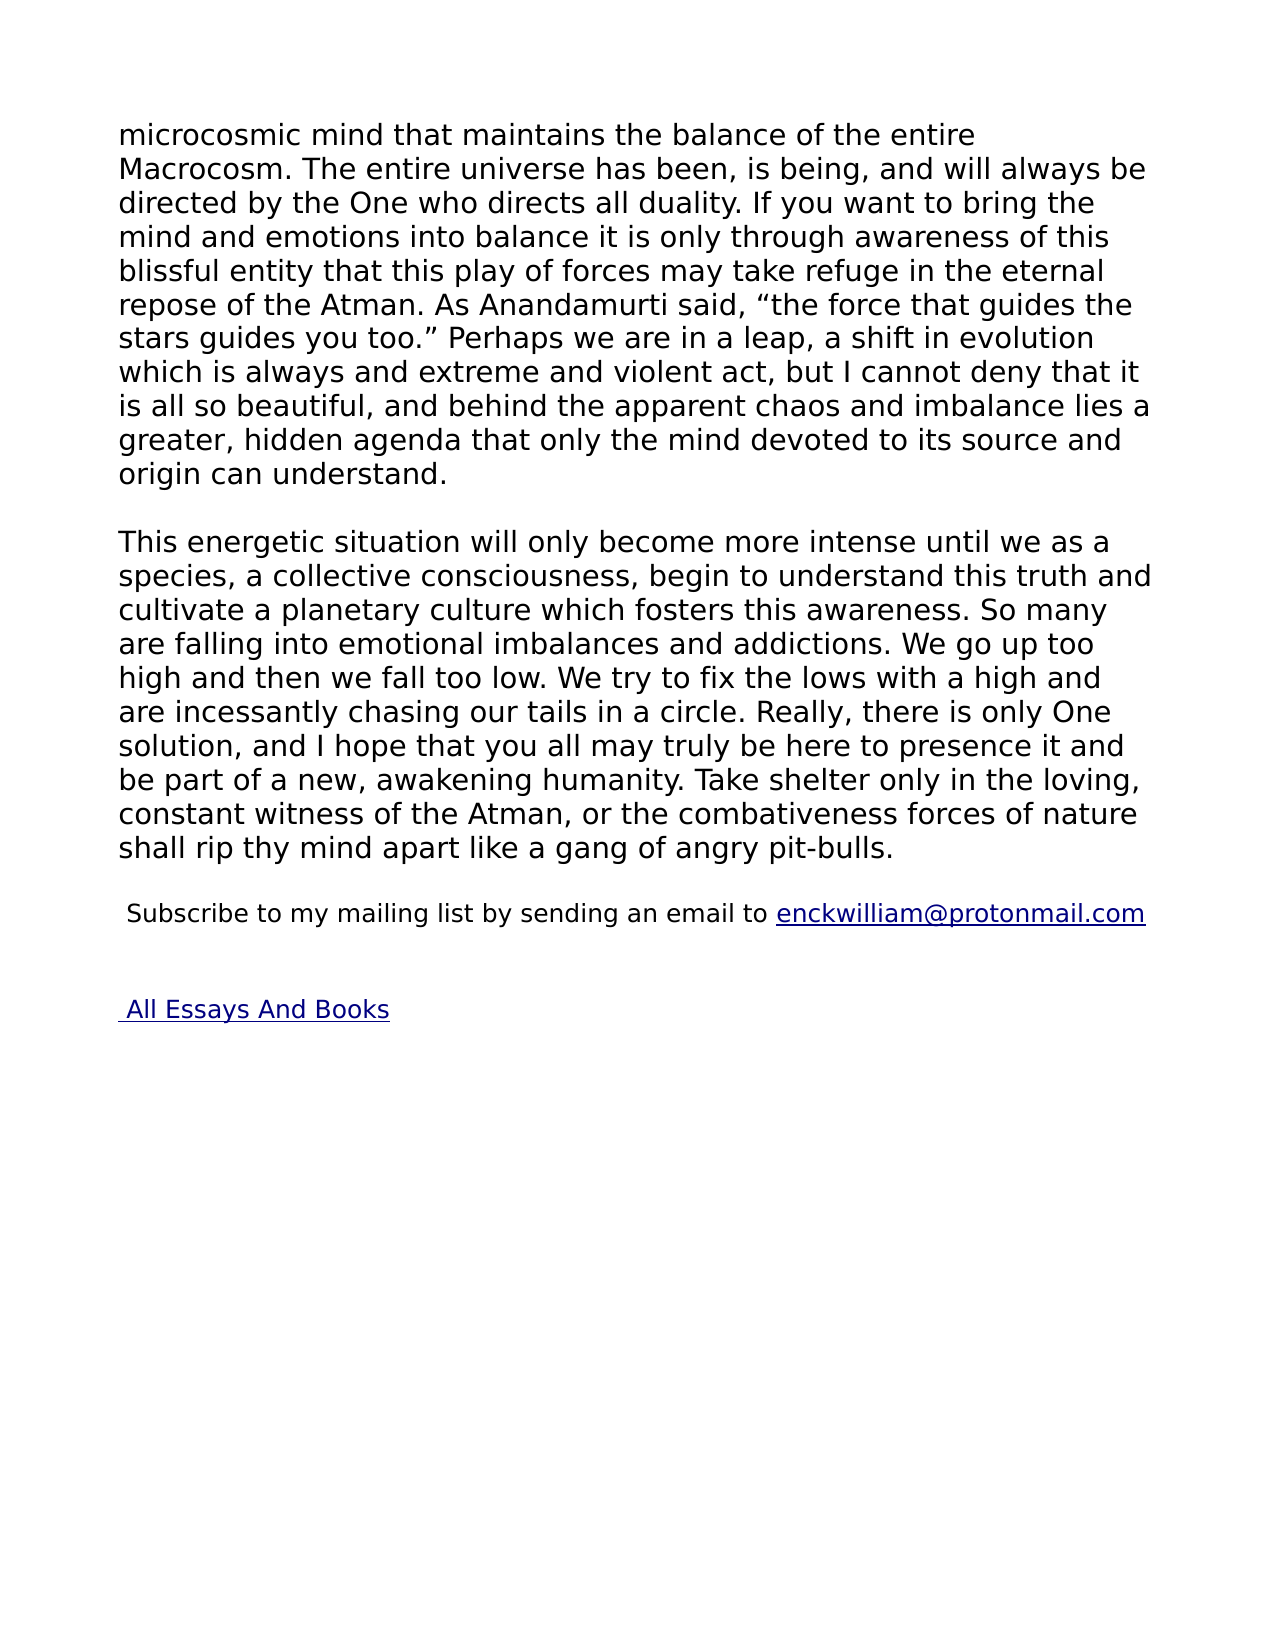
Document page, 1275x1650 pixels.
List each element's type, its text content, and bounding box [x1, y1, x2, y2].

text microcosmic mind that maintains the balance of the entire Macrocosm. The entire universe has been, is being, and will always be directed by the One who directs all duality. If you want to bring the mind and emotions into balance it is only through awareness of this blissful entity that this play of forces may take refuge in the eternal repose of the Atman. As Anandamurti said, “the force that guides the stars guides you too.” Perhaps we are in a leap, a shift in evolution which is always and extreme and violent act, but I cannot deny that it is all so beautiful, and behind the apparent chaos and imbalance lies a greater, hidden agenda that only the mind devoted to its source and origin can understand. [118, 118, 1157, 492]
text All Essays And Books [118, 995, 1157, 1024]
text This energetic situation will only become more intense until we as a species, a collective consciousness, begin to understand this truth and cultivate a planetary culture which fosters this awareness. So many are falling into emotional imbalances and addictions. We go up too high and then we fall too low. We try to fix the lows with a high and are incessantly chasing our tails in a circle. Really, there is only One solution, and I hope that you all may truly be here to presence it and be part of a new, awakening humanity. Take shelter only in the loving, constant witness of the Atman, or the combativeness forces of nature shall rip thy mind apart like a gang of angry pit-bulls. [118, 526, 1157, 865]
text Subscribe to my mailing list by sending an email to enckwilliam@protonmail.com [118, 899, 1157, 928]
